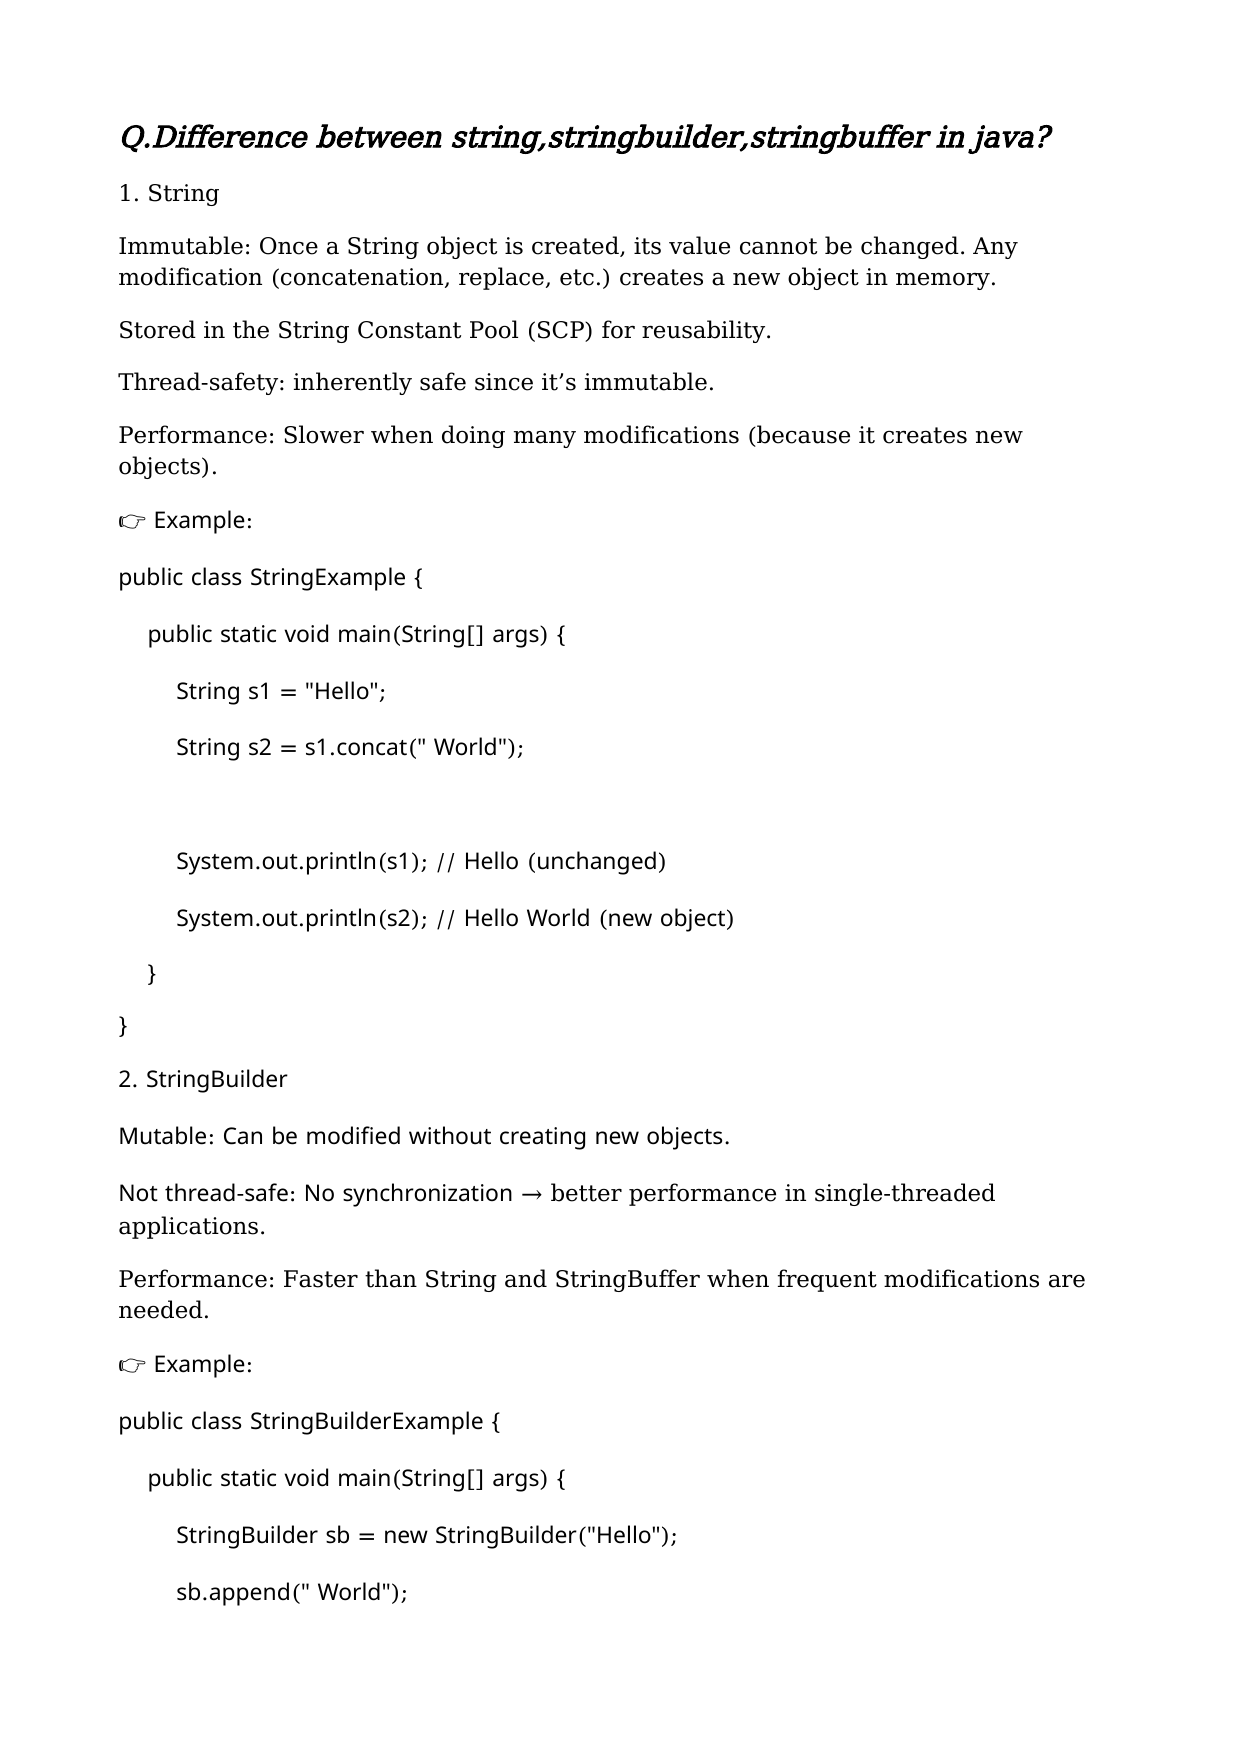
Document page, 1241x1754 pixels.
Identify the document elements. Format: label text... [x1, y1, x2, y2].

text public static void main(String[] args) { [118, 1462, 1122, 1493]
text 2. StringBuilder [118, 1063, 1122, 1094]
text System.out.println(s2); // Hello World (new object) [118, 902, 1122, 933]
text } [118, 958, 1122, 986]
text Immutable: Once a String object is created, its value cannot be changed. Any modification (concatenation, replace, etc.) creates a new object in memory. [118, 232, 1122, 291]
text String s2 = s1.concat(" World"); [118, 731, 1122, 763]
text Thread-safety: inherently safe since it’s immutable. [118, 368, 1122, 395]
text sb.append(" World"); [118, 1576, 1122, 1607]
text System.out.println(s1); // Hello (unchanged) [118, 845, 1122, 876]
text 👉 Example: [118, 504, 1122, 536]
text String s1 = "Hello"; [118, 674, 1122, 706]
text Performance: Faster than String and StringBuffer when frequent modifications are needed. [118, 1264, 1122, 1323]
text Performance: Slower when doing many modifications (because it creates new objects). [118, 420, 1122, 479]
text } [118, 1011, 1122, 1038]
text Stored in the String Constant Pool (SCP) for reusability. [118, 316, 1122, 343]
text public class StringExample { [118, 561, 1122, 592]
text Q.Difference between string,stringbuilder,stringbuffer in java? [118, 118, 1122, 153]
text Mutable: Can be modified without creating new objects. [118, 1120, 1122, 1151]
text StringBuilder sb = new StringBuilder("Hello"); [118, 1519, 1122, 1550]
text Not thread-safe: No synchronization → better performance in single-threaded applications. [118, 1177, 1122, 1239]
text public static void main(String[] args) { [118, 618, 1122, 649]
text 👉 Example: [118, 1348, 1122, 1380]
text 1. String [118, 179, 1122, 207]
text public class StringBuilderExample { [118, 1405, 1122, 1436]
